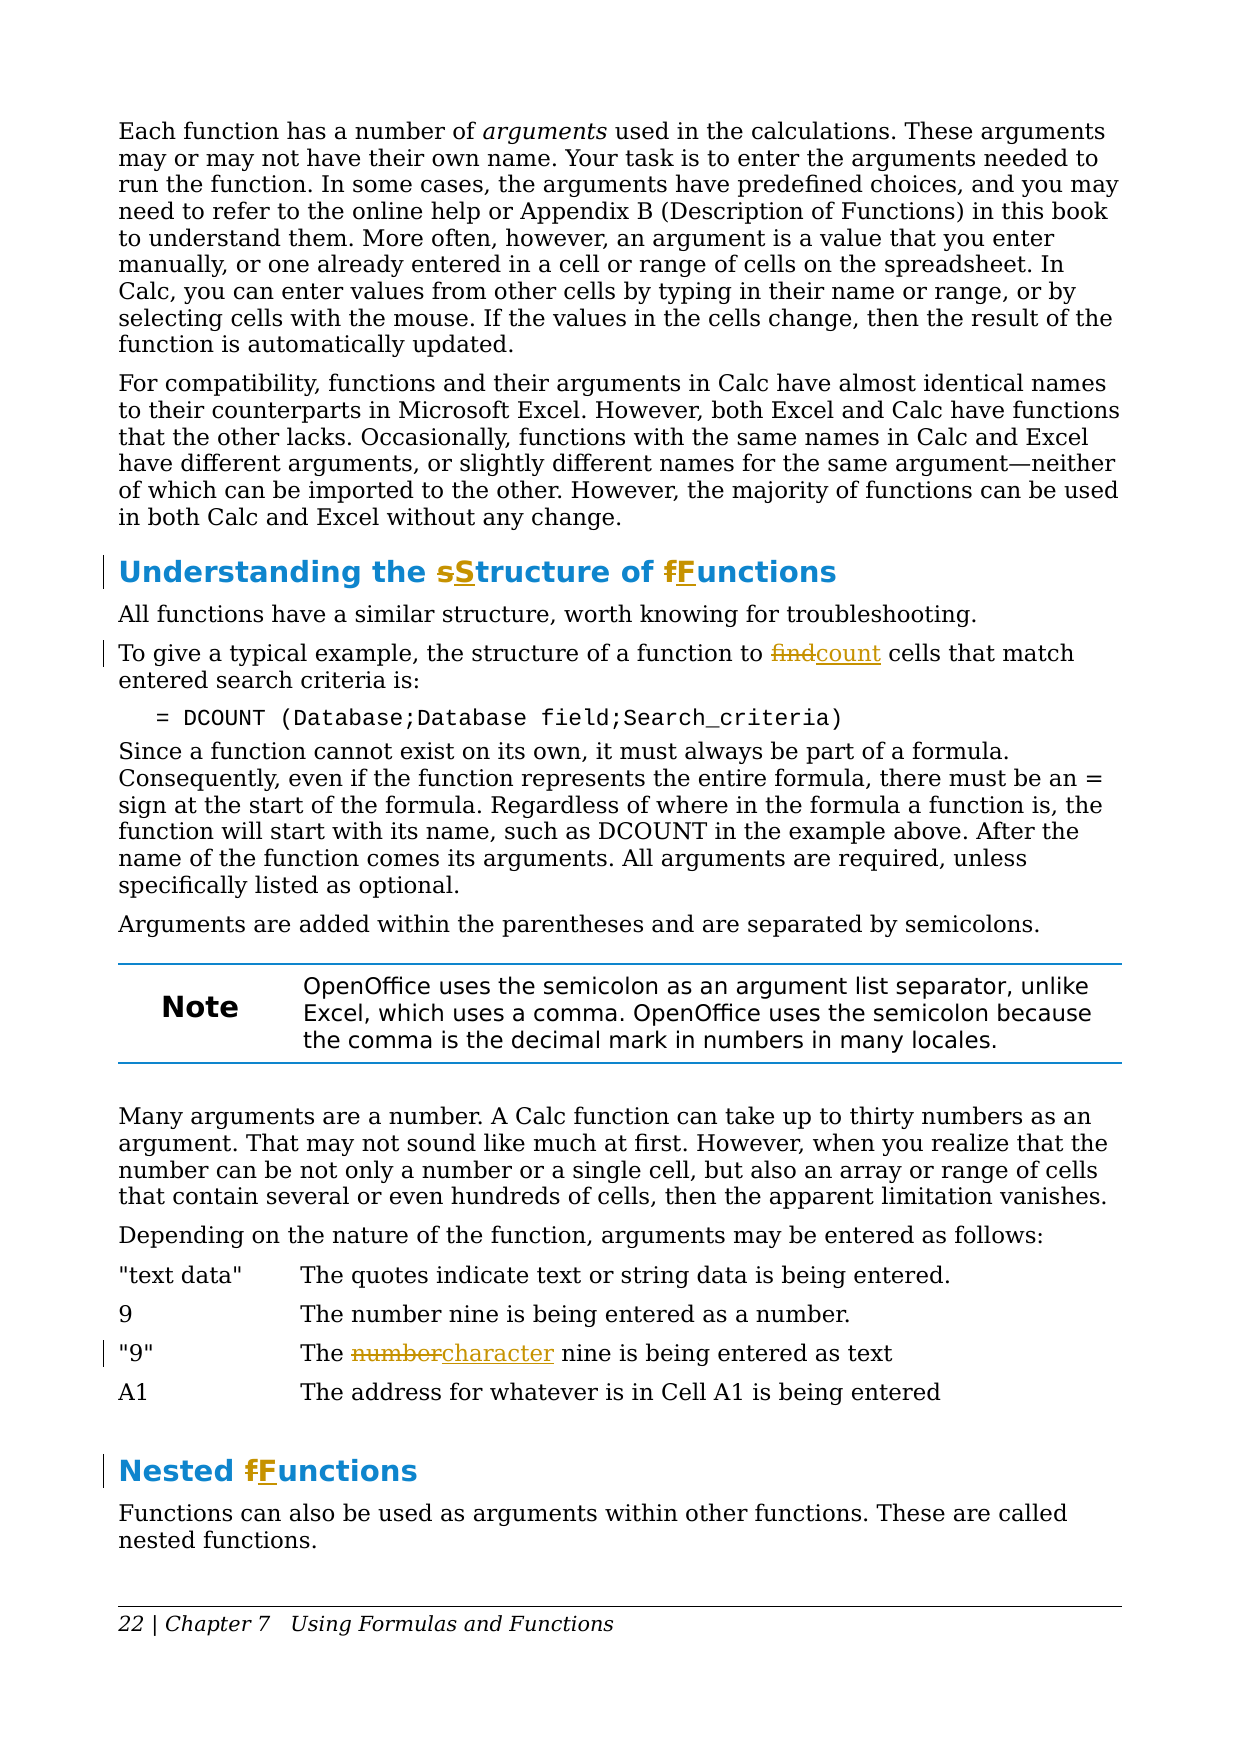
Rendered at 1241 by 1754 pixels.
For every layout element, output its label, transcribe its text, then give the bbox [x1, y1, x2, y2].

table_cell 9 [118, 1301, 300, 1340]
table_cell "9" [118, 1340, 300, 1379]
subtitle Understanding the Structure of Functions [118, 555, 1122, 589]
text Since a function cannot exist on its own, it must always be part of a formula. Consequently, even if the function represents the entire formula, there must be an = sign at the start of the formula. Regardless of where in the formula a function is, the function will start with its name, such as DCOUNT in the example above. After the name of the function comes its arguments. All arguments are required, unless specifically listed as optional. [118, 738, 1122, 898]
table_cell A1 [118, 1379, 300, 1418]
table_cell The character nine is being entered as text [300, 1340, 1122, 1379]
table_cell The number nine is being entered as a number. [300, 1301, 1122, 1340]
text Each function has a number of arguments used in the calculations. These arguments may or may not have their own name. Your task is to enter the arguments needed to run the function. In some cases, the arguments have predefined choices, and you may need to refer to the online help or Appendix B (Description of Functions) in this book to understand them. More often, however, an argument is a value that you enter manually, or one already entered in a cell or range of cells on the spreadsheet. In Calc, you can enter values from other cells by typing in their name or range, or by selecting cells with the mouse. If the values in the cells change, then the result of the function is automatically updated. [118, 118, 1122, 358]
subtitle Nested Functions [118, 1454, 1122, 1488]
text = DCOUNT (Database;Database field;Search_criteria) [156, 706, 1122, 732]
text Arguments are added within the parentheses and are separated by semicolons. [118, 911, 1122, 938]
table_header Note [118, 965, 281, 1062]
text Depending on the nature of the function, arguments may be entered as follows: [118, 1223, 1122, 1249]
text For compatibility, functions and their arguments in Calc have almost identical names to their counterparts in Microsoft Excel. However, both Excel and Calc have functions that the other lacks. Occasionally, functions with the same names in Calc and Excel have different arguments, or slightly different names for the same argument—neither of which can be imported to the other. However, the majority of functions can be used in both Calc and Excel without any change. [118, 371, 1122, 531]
text Functions can also be used as arguments within other functions. These are called nested functions. [118, 1500, 1122, 1553]
text Many arguments are a number. A Calc function can take up to thirty numbers as an argument. That may not sound like much at first. However, when you realize that the number can be not only a number or a single cell, but also an array or range of cells that contain several or even hundreds of cells, then the apparent limitation vanishes. [118, 1103, 1122, 1210]
table_cell The address for whatever is in Cell A1 is being entered [300, 1379, 1122, 1418]
text To give a typical example, the structure of a function to count cells that match entered search criteria is: [118, 640, 1122, 694]
text All functions have a similar structure, worth knowing for troubleshooting. [118, 601, 1122, 628]
table_header "text data" [118, 1262, 300, 1301]
table_header OpenOffice uses the semicolon as an argument list separator, unlike Excel, which uses a comma. OpenOffice uses the semicolon because the comma is the decimal mark in numbers in many locales. [281, 965, 1122, 1062]
table_header The quotes indicate text or string data is being entered. [300, 1262, 1122, 1301]
